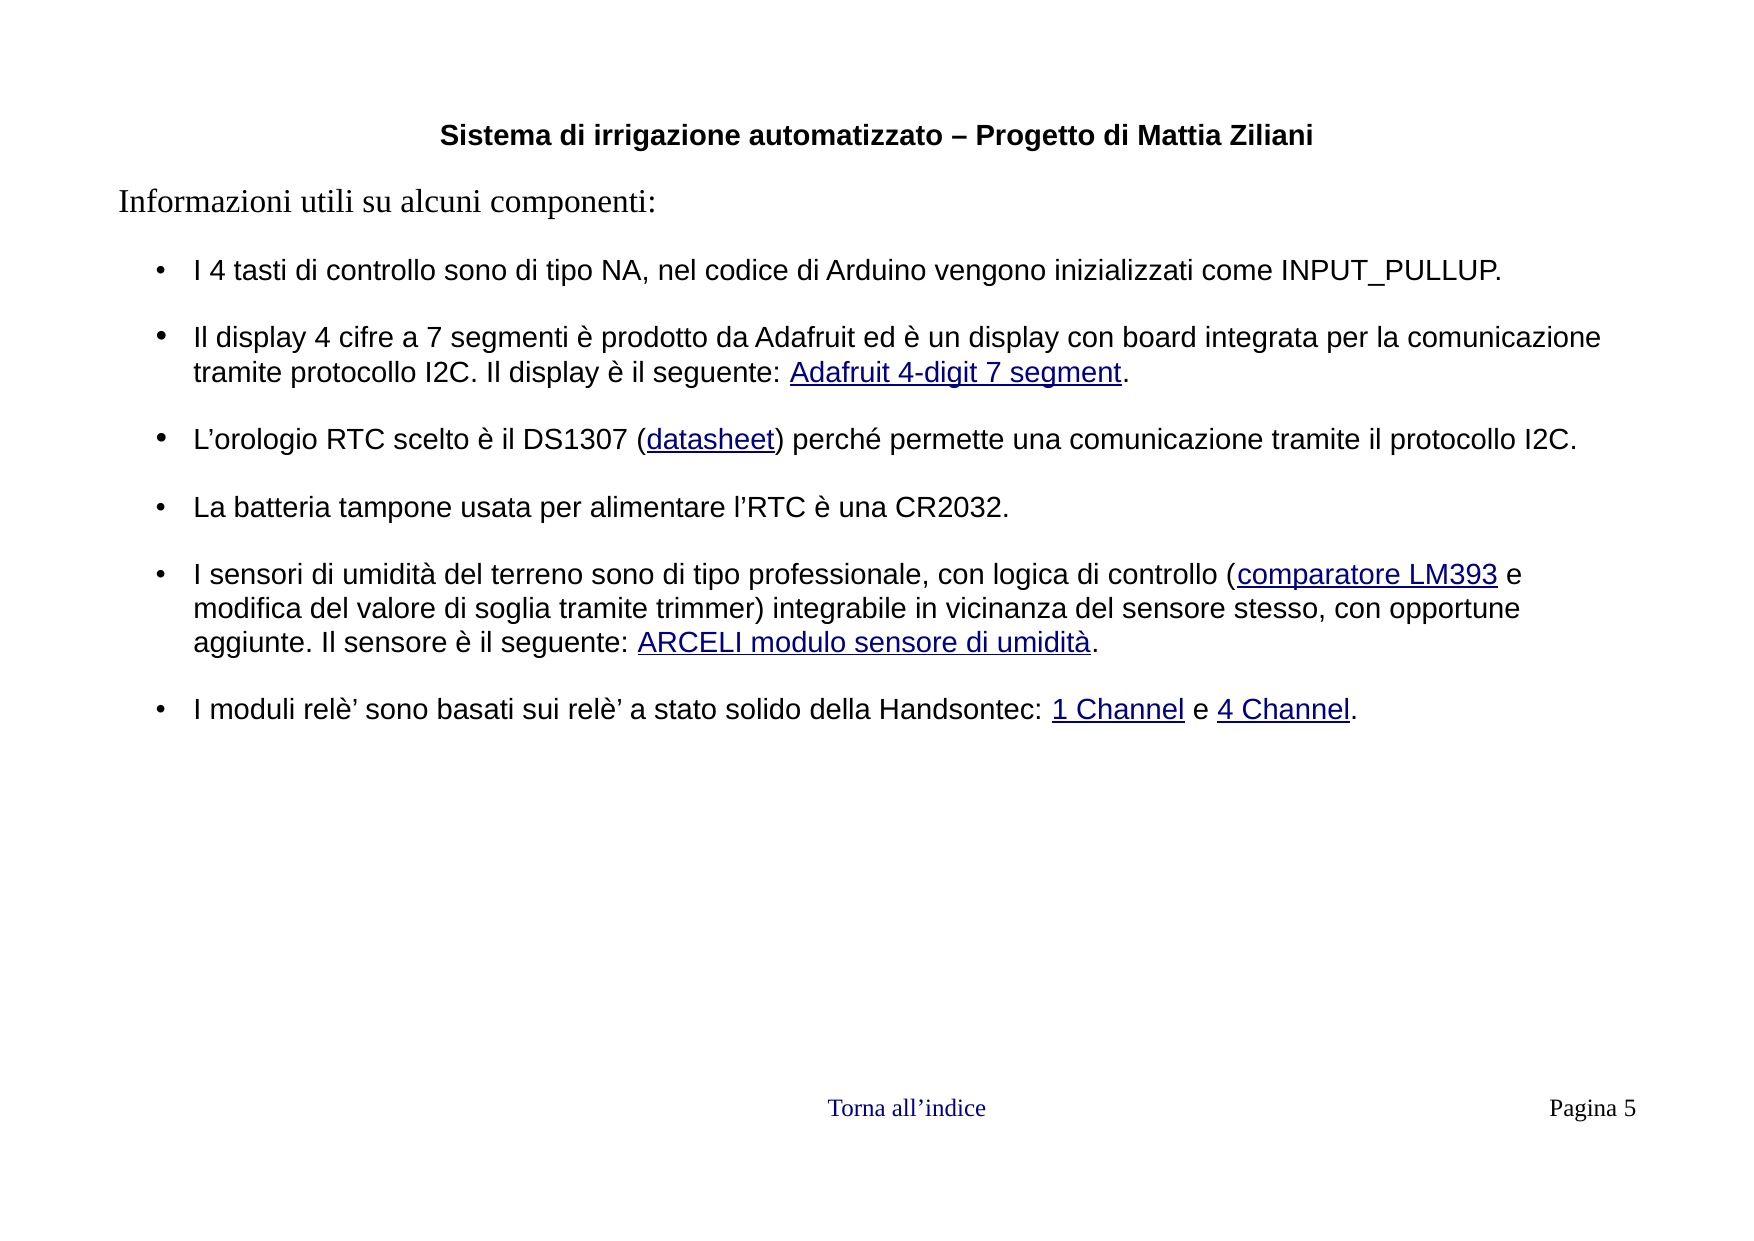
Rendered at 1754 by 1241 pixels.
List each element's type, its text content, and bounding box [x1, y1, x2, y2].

list La batteria tampone usata per alimentare l’RTC è una CR2032. [156, 490, 1636, 524]
list L’orologio RTC scelto è il DS1307 (datasheet) perché permette una comunicazione tramite il protocollo I2C. [156, 422, 1636, 457]
list I 4 tasti di controllo sono di tipo NA, nel codice di Arduino vengono inizializzati come INPUT_PULLUP. [156, 253, 1636, 287]
list I moduli relè’ sono basati sui relè’ a stato solido della Handsontec: 1 Channel e 4 Channel. [156, 692, 1636, 726]
list Il display 4 cifre a 7 segmenti è prodotto da Adafruit ed è un display con board integrata per la comunicazione tramite protocollo I2C. Il display è il seguente: Adafruit 4-digit 7 segment. [156, 320, 1636, 388]
list I sensori di umidità del terreno sono di tipo professionale, con logica di controllo (comparatore LM393 e modifica del valore di soglia tramite trimmer) integrabile in vicinanza del sensore stesso, con opportune aggiunte. Il sensore è il seguente: ARCELI modulo sensore di umidità. [156, 557, 1636, 658]
text Informazioni utili su alcuni componenti: [118, 181, 1636, 219]
